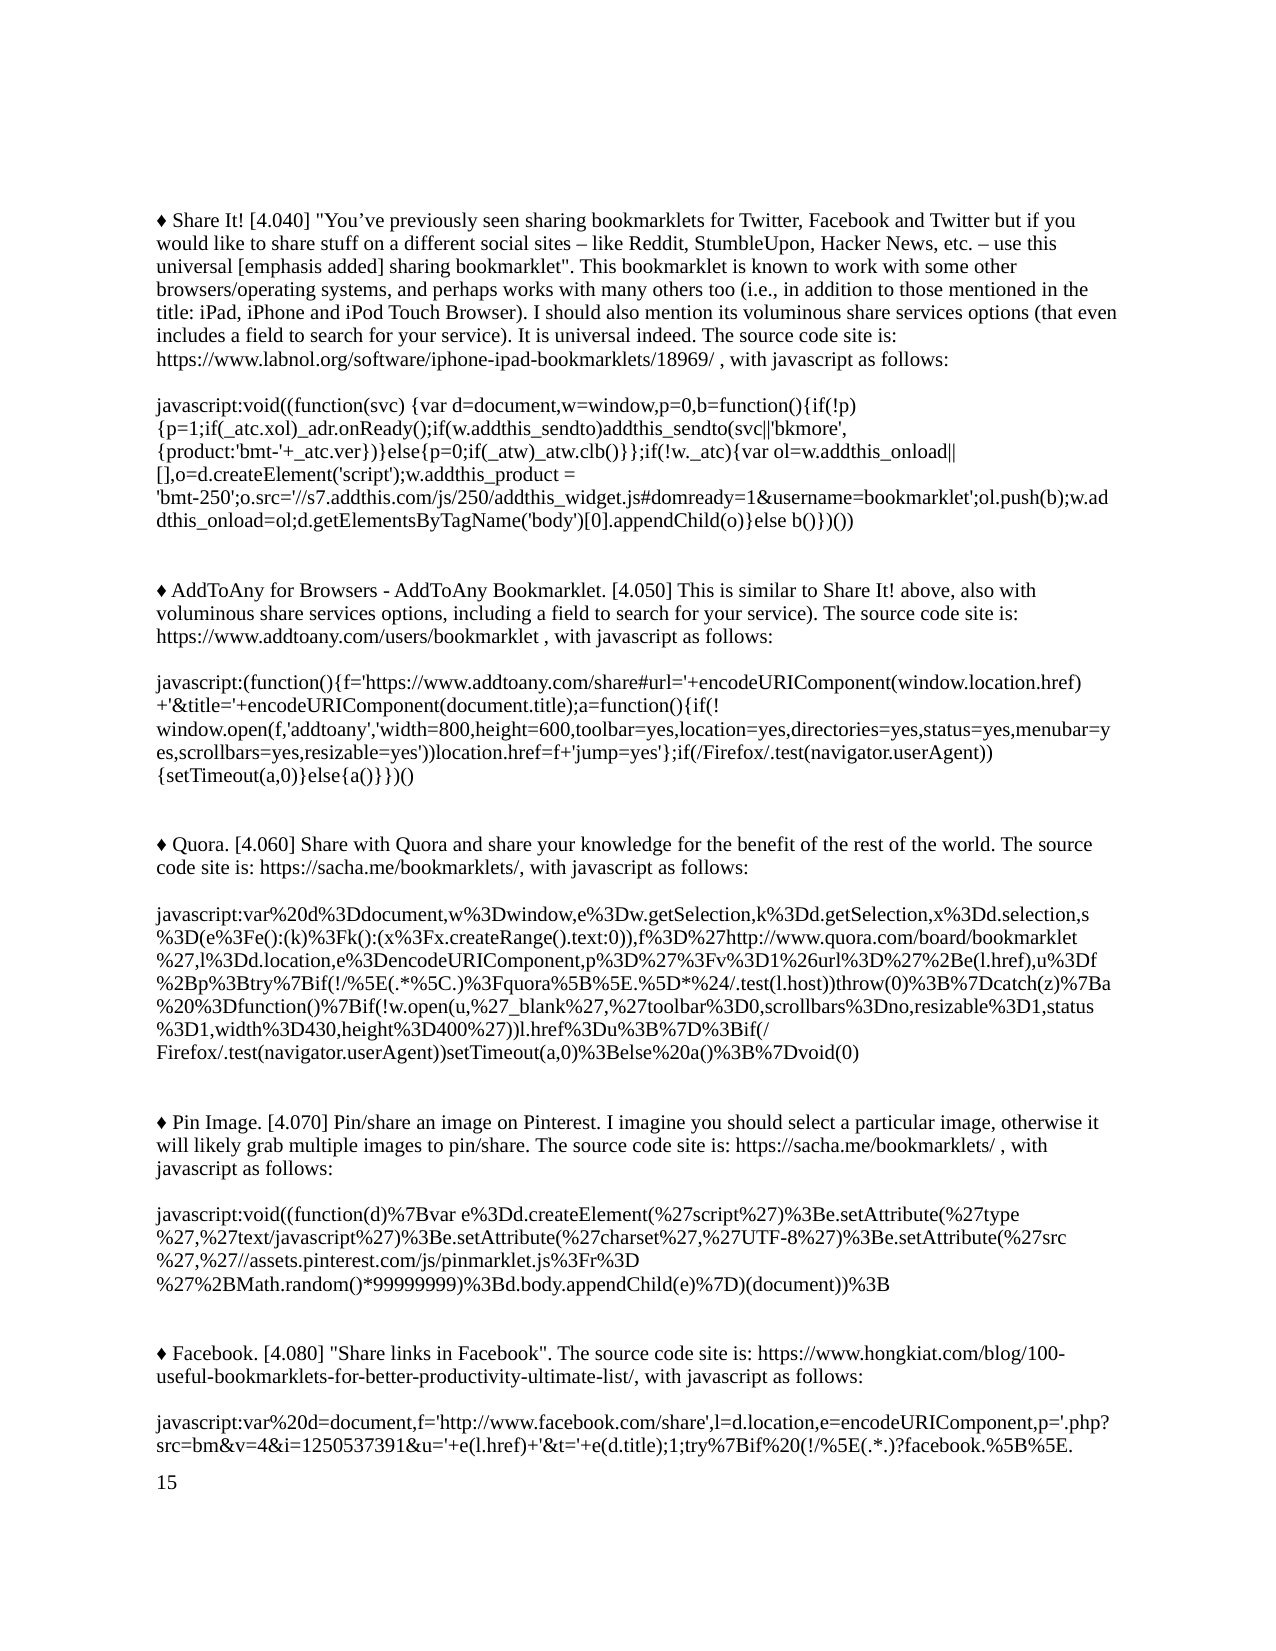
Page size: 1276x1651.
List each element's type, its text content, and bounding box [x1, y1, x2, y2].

text javascript:var%20d=document,f='http://www.facebook.com/share',l=d.location,e=encodeURIComponent,p='.php?src=bm&v=4&i=1250537391&u='+e(l.href)+'&t='+e(d.title);1;try%7Bif%20(!/%5E(.*.)?facebook.%5B%5E. [150, 1411, 1125, 1464]
text ♦ Pin Image. [4.070] Pin/share an image on Pinterest. I imagine you should select a particular image, otherwise it will likely grab multiple images to pin/share. The source code site is: https://sacha.me/bookmarklets/ , with javascript as follows: [150, 1111, 1125, 1180]
text javascript:var%20d%3Ddocument,w%3Dwindow,e%3Dw.getSelection,k%3Dd.getSelection,x%3Dd.selection,s%3D(e%3Fe():(k)%3Fk():(x%3Fx.createRange().text:0)),f%3D%27http://www.quora.com/board/bookmarklet%27,l%3Dd.location,e%3DencodeURIComponent,p%3D%27%3Fv%3D1%26url%3D%27%2Be(l.href),u%3Df%2Bp%3Btry%7Bif(!/%5E(.*%5C.)%3Fquora%5B%5E.%5D*%24/.test(l.host))throw(0)%3B%7Dcatch(z)%7Ba%20%3Dfunction()%7Bif(!w.open(u,%27_blank%27,%27toolbar%3D0,scrollbars%3Dno,resizable%3D1,status%3D1,width%3D430,height%3D400%27))l.href%3Du%3B%7D%3Bif(/Firefox/.test(navigator.userAgent))setTimeout(a,0)%3Belse%20a()%3B%7Dvoid(0) [150, 902, 1125, 1064]
text ♦ AddToAny for Browsers - AddToAny Bookmarklet. [4.050] This is similar to Share It! above, also with voluminous share services options, including a field to search for your service). The source code site is: https://www.addtoany.com/users/bookmarklet , with javascript as follows: [150, 579, 1125, 648]
text javascript:void((function(svc) {var d=document,w=window,p=0,b=function(){if(!p){p=1;if(_atc.xol)_adr.onReady();if(w.addthis_sendto)addthis_sendto(svc||'bkmore',{product:'bmt-'+_atc.ver})}else{p=0;if(_atw)_atw.clb()}};if(!w._atc){var ol=w.addthis_onload||[],o=d.createElement('script');w.addthis_product = 'bmt-250';o.src='//s7.addthis.com/js/250/addthis_widget.js#domready=1&username=bookmarklet';ol.push(b);w.addthis_onload=ol;d.getElementsByTagName('body')[0].appendChild(o)}else b()})()) [150, 394, 1125, 532]
text ♦ Share It! [4.040] "You’ve previously seen sharing bookmarklets for Twitter, Facebook and Twitter but if you would like to share stuff on a different social sites – like Reddit, StumbleUpon, Hacker News, etc. – use this universal [emphasis added] sharing bookmarklet". This bookmarklet is known to work with some other browsers/operating systems, and perhaps works with many others too (i.e., in addition to those mentioned in the title: iPad, iPhone and iPod Touch Browser). I should also mention its voluminous share services options (that even includes a field to search for your service). It is universal indeed. The source code site is: https://www.labnol.org/software/iphone-ipad-bookmarklets/18969/ , with javascript as follows: [150, 209, 1125, 371]
text ♦ Quora. [4.060] Share with Quora and share your knowledge for the benefit of the rest of the world. The source code site is: https://sacha.me/bookmarklets/, with javascript as follows: [150, 833, 1125, 879]
text ♦ Facebook. [4.080] "Share links in Facebook". The source code site is: https://www.hongkiat.com/blog/100-useful-bookmarklets-for-better-productivity-ultimate-list/, with javascript as follows: [150, 1342, 1125, 1388]
text javascript:void((function(d)%7Bvar e%3Dd.createElement(%27script%27)%3Be.setAttribute(%27type%27,%27text/javascript%27)%3Be.setAttribute(%27charset%27,%27UTF-8%27)%3Be.setAttribute(%27src%27,%27//assets.pinterest.com/js/pinmarklet.js%3Fr%3D%27%2BMath.random()*99999999)%3Bd.body.appendChild(e)%7D)(document))%3B [150, 1203, 1125, 1296]
text javascript:(function(){f='https://www.addtoany.com/share#url='+encodeURIComponent(window.location.href)+'&title='+encodeURIComponent(document.title);a=function(){if(!window.open(f,'addtoany','width=800,height=600,toolbar=yes,location=yes,directories=yes,status=yes,menubar=yes,scrollbars=yes,resizable=yes'))location.href=f+'jump=yes'};if(/Firefox/.test(navigator.userAgent)){setTimeout(a,0)}else{a()}})() [150, 671, 1125, 787]
